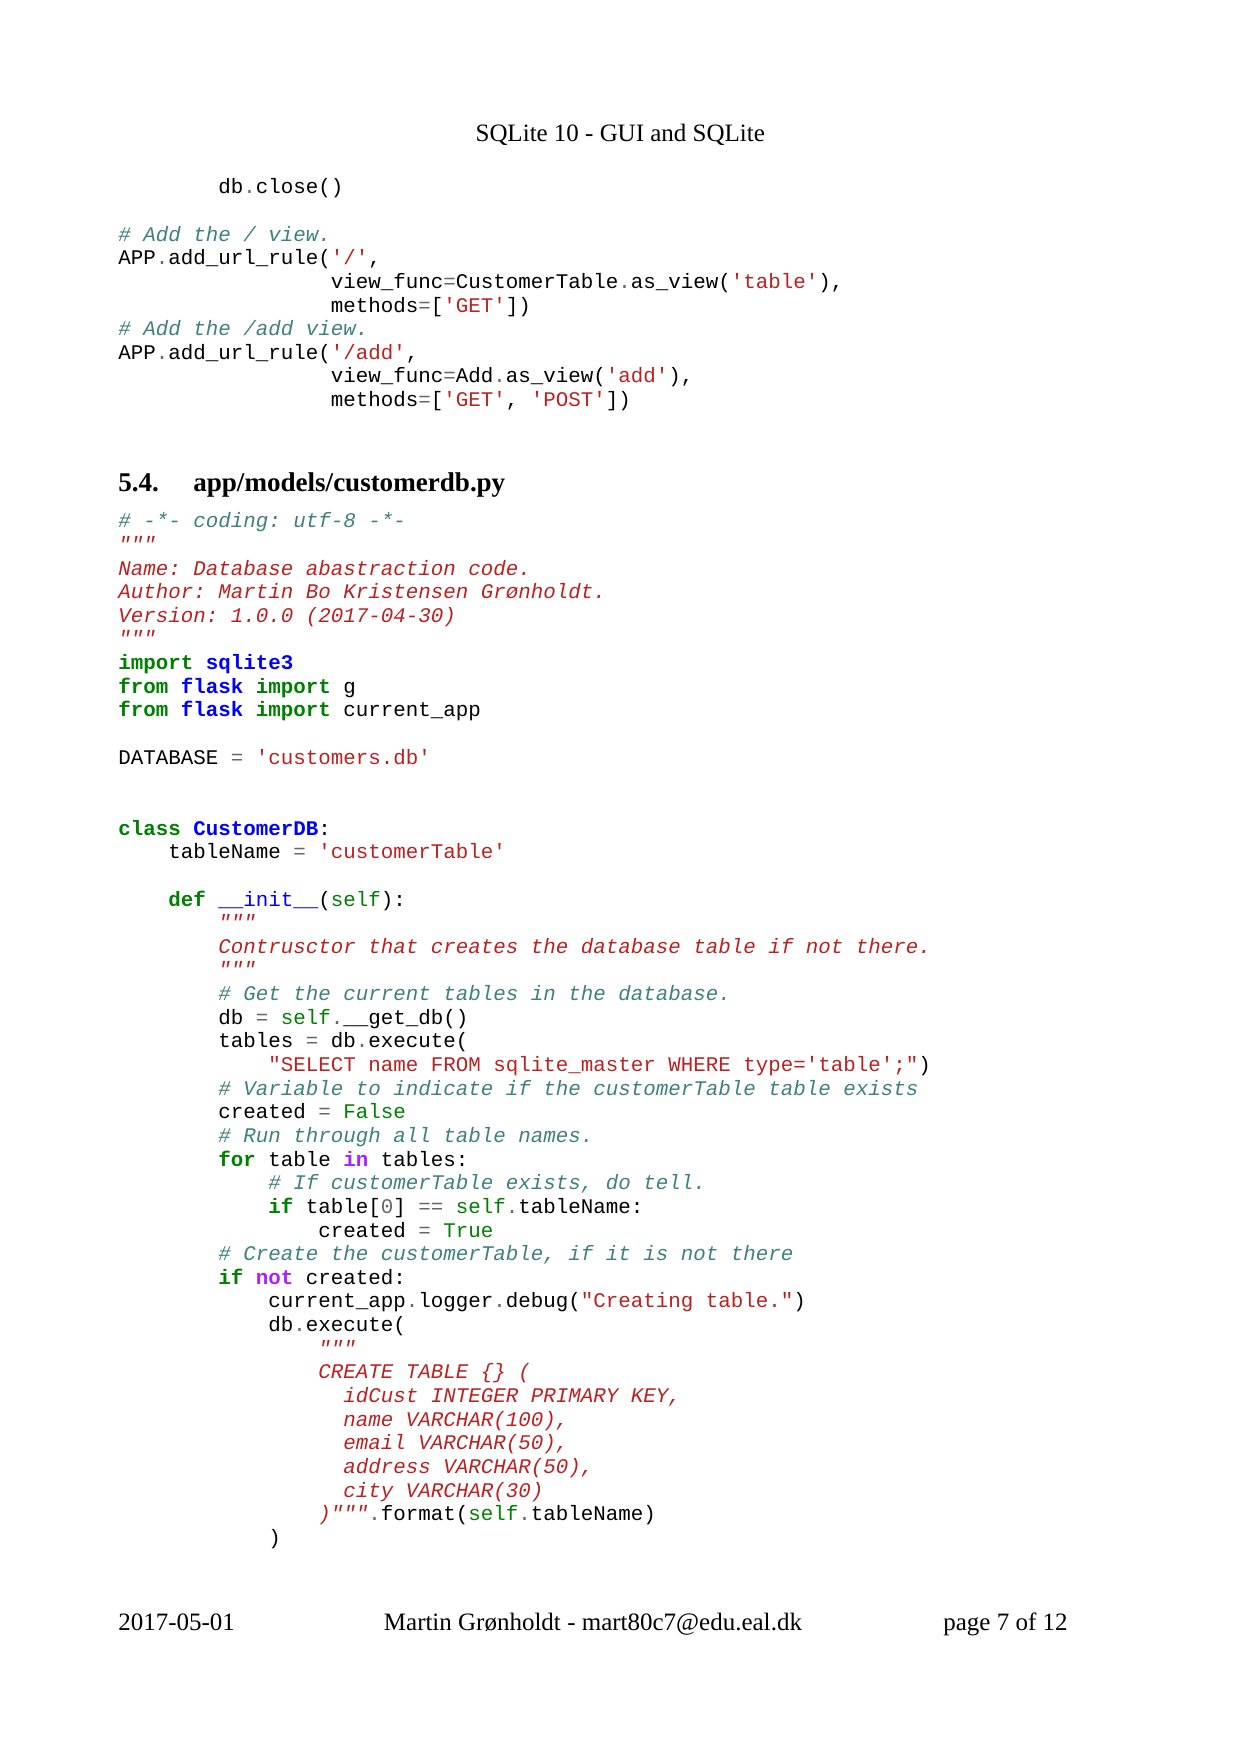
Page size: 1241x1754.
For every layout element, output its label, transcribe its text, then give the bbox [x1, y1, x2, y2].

text # Variable to indicate if the customerTable table exists [118, 1078, 1122, 1101]
text """ [118, 912, 1122, 936]
text """ [118, 628, 1122, 652]
text APP.add_url_rule('/add', [118, 342, 1122, 366]
text address VARCHAR(50), [118, 1456, 1122, 1480]
text Version: 1.0.0 (2017-04-30) [118, 605, 1122, 628]
text )""".format(self.tableName) [118, 1503, 1122, 1527]
text from flask import current_app [118, 699, 1122, 723]
text # Run through all table names. [118, 1125, 1122, 1149]
text APP.add_url_rule('/', [118, 247, 1122, 271]
text # -*- coding: utf-8 -*- [118, 510, 1122, 534]
text def __init__(self): [118, 888, 1122, 912]
text Author: Martin Bo Kristensen Grønholdt. [118, 581, 1122, 605]
text """ [118, 959, 1122, 983]
text email VARCHAR(50), [118, 1432, 1122, 1456]
text # Add the /add view. [118, 318, 1122, 342]
text from flask import g [118, 676, 1122, 699]
text class CustomerDB: [118, 818, 1122, 841]
text tableName = 'customerTable' [118, 841, 1122, 865]
text # Get the current tables in the database. [118, 983, 1122, 1007]
text # Add the / view. [118, 224, 1122, 247]
text city VARCHAR(30) [118, 1480, 1122, 1503]
text created = False [118, 1101, 1122, 1125]
text name VARCHAR(100), [118, 1409, 1122, 1432]
text Name: Database abastraction code. [118, 557, 1122, 581]
text view_func=CustomerTable.as_view('table'), [118, 271, 1122, 294]
text methods=['GET']) [118, 294, 1122, 318]
text db.execute( [118, 1314, 1122, 1338]
text """ [118, 534, 1122, 557]
text CREATE TABLE {} ( [118, 1361, 1122, 1385]
text if table[0] == self.tableName: [118, 1196, 1122, 1219]
text ) [118, 1527, 1122, 1551]
subtitle app/models/customerdb.py [118, 467, 1122, 498]
text tables = db.execute( [118, 1030, 1122, 1054]
text Contrusctor that creates the database table if not there. [118, 936, 1122, 959]
text # If customerTable exists, do tell. [118, 1172, 1122, 1196]
text for table in tables: [118, 1149, 1122, 1172]
text db.close() [118, 176, 1122, 200]
text methods=['GET', 'POST']) [118, 389, 1122, 413]
text created = True [118, 1219, 1122, 1243]
text # Create the customerTable, if it is not there [118, 1243, 1122, 1267]
text db = self.__get_db() [118, 1007, 1122, 1030]
text """ [118, 1338, 1122, 1361]
text "SELECT name FROM sqlite_master WHERE type='table';") [118, 1054, 1122, 1078]
text if not created: [118, 1267, 1122, 1291]
text idCust INTEGER PRIMARY KEY, [118, 1385, 1122, 1409]
text current_app.logger.debug("Creating table.") [118, 1291, 1122, 1314]
text view_func=Add.as_view('add'), [118, 366, 1122, 389]
text import sqlite3 [118, 652, 1122, 676]
text DATABASE = 'customers.db' [118, 747, 1122, 770]
